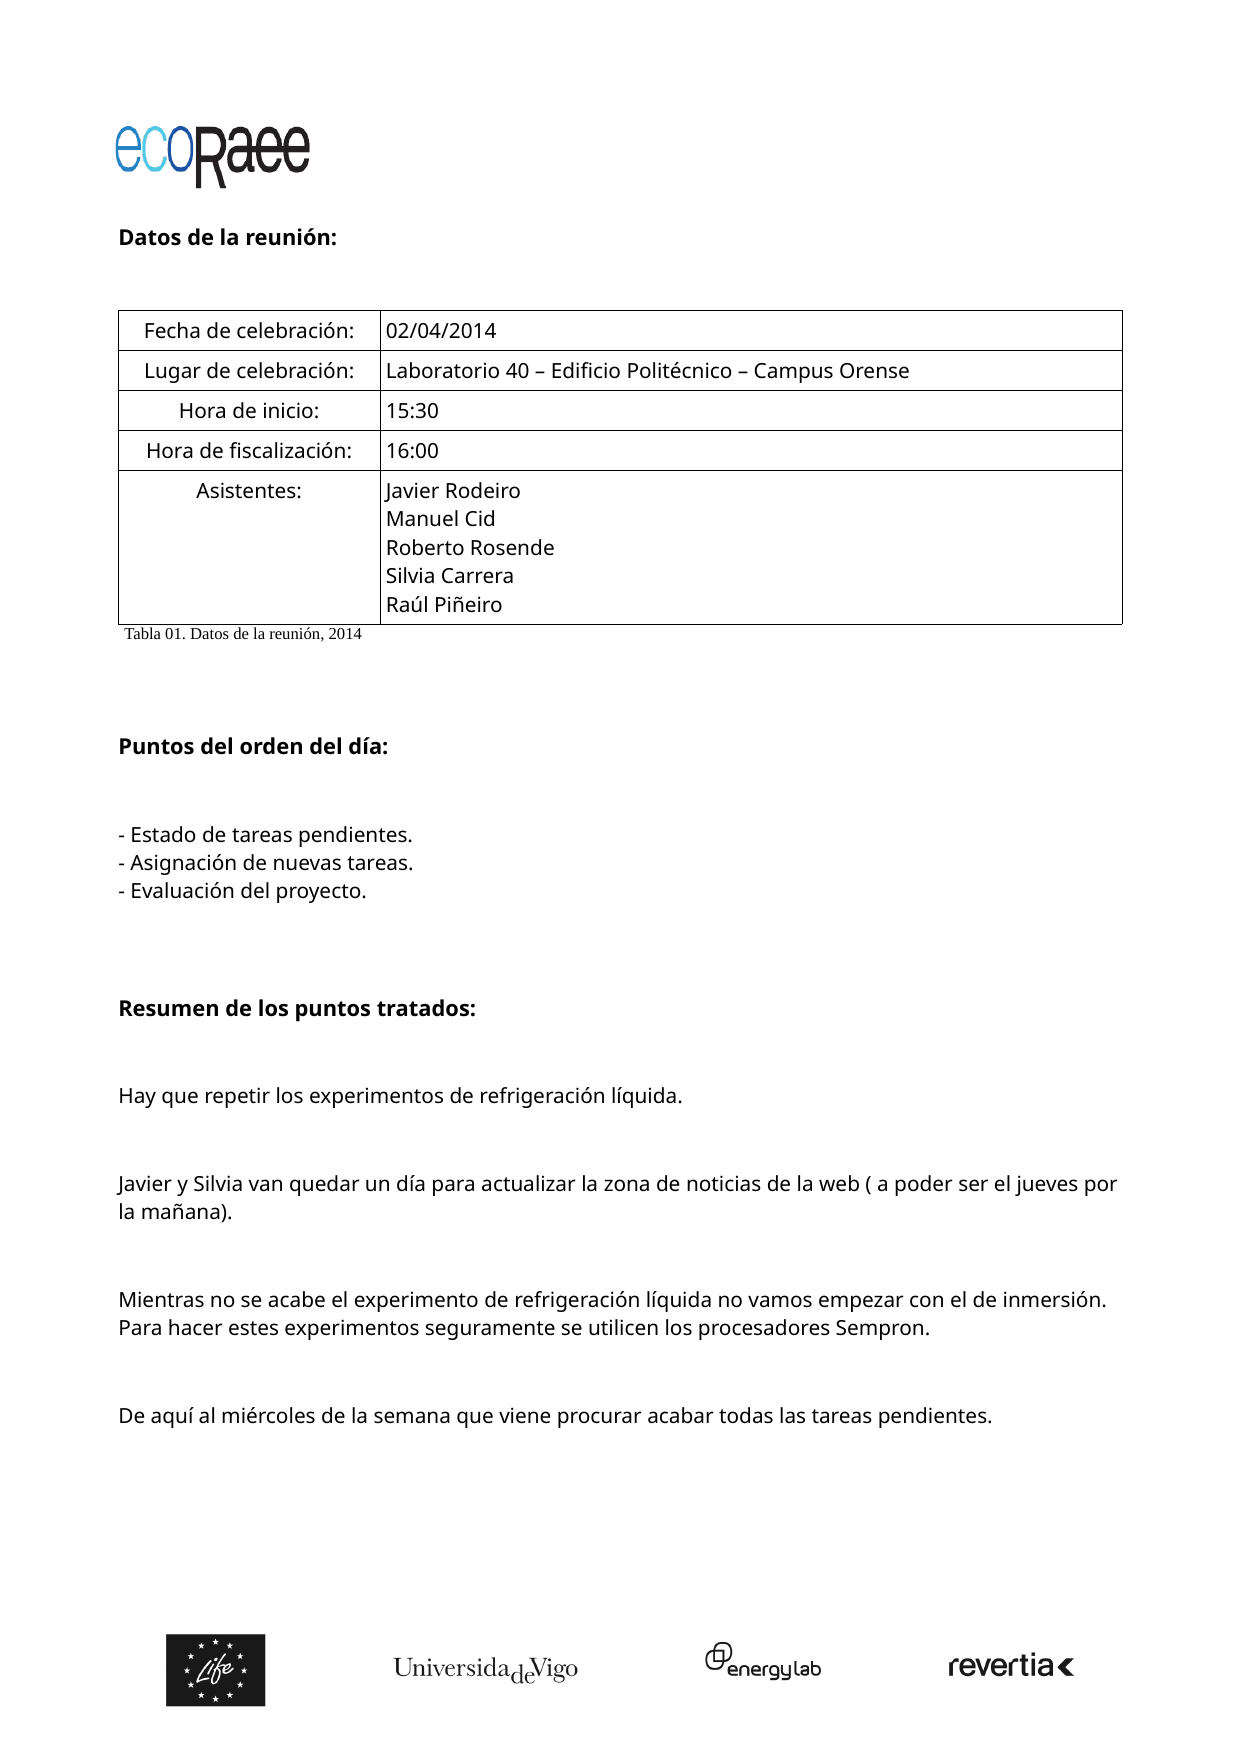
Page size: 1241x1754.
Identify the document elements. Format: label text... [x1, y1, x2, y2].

table_header 02/04/2014 [381, 311, 1122, 350]
table_cell 16:00 [381, 431, 1122, 470]
text Resumen de los puntos tratados: [118, 992, 1122, 1022]
text Datos de la reunión: [118, 221, 1122, 251]
text Javier y Silvia van quedar un día para actualizar la zona de noticias de la web ( a poder ser el jueves por la mañana). [118, 1169, 1122, 1226]
table_cell Laboratorio 40 – Edificio Politécnico – Campus Orense [381, 351, 1122, 390]
text Puntos del orden del día: [118, 731, 1122, 761]
text - Asignación de nuevas tareas. [118, 848, 1122, 877]
table_cell Hora de inicio: [119, 391, 380, 430]
table_cell Javier Rodeiro Manuel Cid Roberto Rosende Silvia Carrera Raúl Piñeiro [381, 471, 1122, 624]
text Tabla 01. Datos de la reunión, 2014 [124, 625, 1122, 643]
table_cell 15:30 [381, 391, 1122, 430]
table_cell Hora de fiscalización: [119, 431, 380, 470]
text De aquí al miércoles de la semana que viene procurar acabar todas las tareas pendientes. [118, 1401, 1122, 1429]
picture [118, 1514, 1123, 1754]
table_cell Lugar de celebración: [119, 351, 380, 390]
picture [114, 124, 311, 190]
text Hay que repetir los experimentos de refrigeración líquida. [118, 1081, 1122, 1110]
table_cell Asistentes: [119, 471, 380, 624]
text Mientras no se acabe el experimento de refrigeración líquida no vamos empezar con el de inmersión. Para hacer estes experimentos seguramente se utilicen los procesadores Sempron. [118, 1285, 1122, 1342]
text - Evaluación del proyecto. [118, 877, 1122, 905]
text - Estado de tareas pendientes. [118, 820, 1122, 848]
table_header Fecha de celebración: [119, 311, 380, 350]
